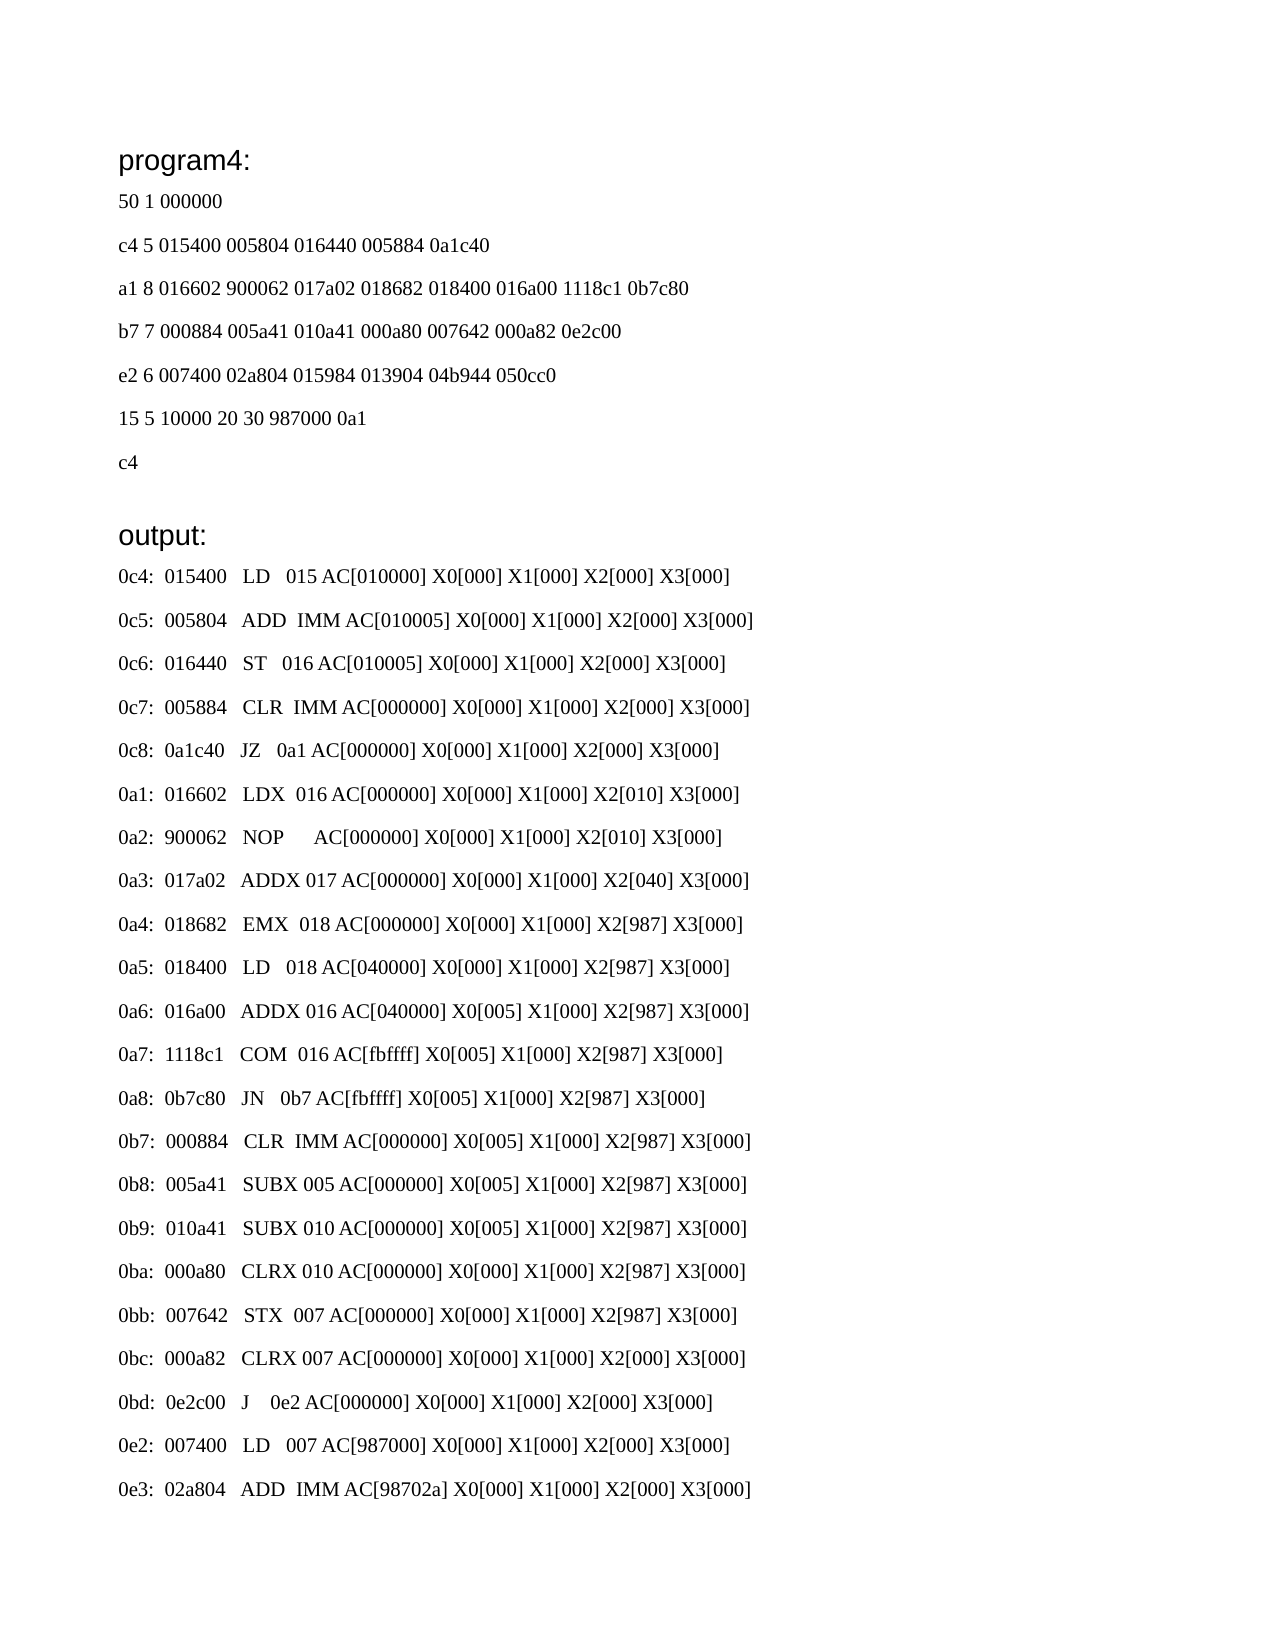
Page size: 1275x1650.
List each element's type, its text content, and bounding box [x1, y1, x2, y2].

text 0a6: 016a00 ADDX 016 AC[040000] X0[005] X1[000] X2[987] X3[000] [118, 999, 1157, 1023]
text 0a3: 017a02 ADDX 017 AC[000000] X0[000] X1[000] X2[040] X3[000] [118, 868, 1157, 892]
text 0a2: 900062 NOP AC[000000] X0[000] X1[000] X2[010] X3[000] [118, 825, 1157, 849]
text 0bb: 007642 STX 007 AC[000000] X0[000] X1[000] X2[987] X3[000] [118, 1303, 1157, 1327]
text 0a4: 018682 EMX 018 AC[000000] X0[000] X1[000] X2[987] X3[000] [118, 912, 1157, 936]
text c4 [118, 450, 1157, 474]
text 0bc: 000a82 CLRX 007 AC[000000] X0[000] X1[000] X2[000] X3[000] [118, 1346, 1157, 1370]
text a1 8 016602 900062 017a02 018682 018400 016a00 1118c1 0b7c80 [118, 276, 1157, 300]
text 0c4: 015400 LD 015 AC[010000] X0[000] X1[000] X2[000] X3[000] [118, 564, 1157, 588]
text 50 1 000000 [118, 189, 1157, 213]
text 0c8: 0a1c40 JZ 0a1 AC[000000] X0[000] X1[000] X2[000] X3[000] [118, 738, 1157, 762]
text 0c5: 005804 ADD IMM AC[010005] X0[000] X1[000] X2[000] X3[000] [118, 608, 1157, 632]
text 0a1: 016602 LDX 016 AC[000000] X0[000] X1[000] X2[010] X3[000] [118, 781, 1157, 806]
text 0c6: 016440 ST 016 AC[010005] X0[000] X1[000] X2[000] X3[000] [118, 651, 1157, 675]
subtitle program4: [118, 143, 1157, 177]
text 0b9: 010a41 SUBX 010 AC[000000] X0[005] X1[000] X2[987] X3[000] [118, 1216, 1157, 1240]
text 0bd: 0e2c00 J 0e2 AC[000000] X0[000] X1[000] X2[000] X3[000] [118, 1389, 1157, 1414]
subtitle output: [118, 518, 1157, 552]
text 15 5 10000 20 30 987000 0a1 [118, 406, 1157, 430]
text 0e2: 007400 LD 007 AC[987000] X0[000] X1[000] X2[000] X3[000] [118, 1433, 1157, 1457]
text c4 5 015400 005804 016440 005884 0a1c40 [118, 233, 1157, 257]
text b7 7 000884 005a41 010a41 000a80 007642 000a82 0e2c00 [118, 319, 1157, 343]
text 0e3: 02a804 ADD IMM AC[98702a] X0[000] X1[000] X2[000] X3[000] [118, 1476, 1157, 1501]
text 0b7: 000884 CLR IMM AC[000000] X0[005] X1[000] X2[987] X3[000] [118, 1129, 1157, 1153]
text 0a5: 018400 LD 018 AC[040000] X0[000] X1[000] X2[987] X3[000] [118, 955, 1157, 979]
text 0a8: 0b7c80 JN 0b7 AC[fbffff] X0[005] X1[000] X2[987] X3[000] [118, 1086, 1157, 1109]
text 0ba: 000a80 CLRX 010 AC[000000] X0[000] X1[000] X2[987] X3[000] [118, 1259, 1157, 1283]
text 0a7: 1118c1 COM 016 AC[fbffff] X0[005] X1[000] X2[987] X3[000] [118, 1042, 1157, 1066]
text 0b8: 005a41 SUBX 005 AC[000000] X0[005] X1[000] X2[987] X3[000] [118, 1172, 1157, 1196]
text 0c7: 005884 CLR IMM AC[000000] X0[000] X1[000] X2[000] X3[000] [118, 694, 1157, 719]
text e2 6 007400 02a804 015984 013904 04b944 050cc0 [118, 363, 1157, 387]
